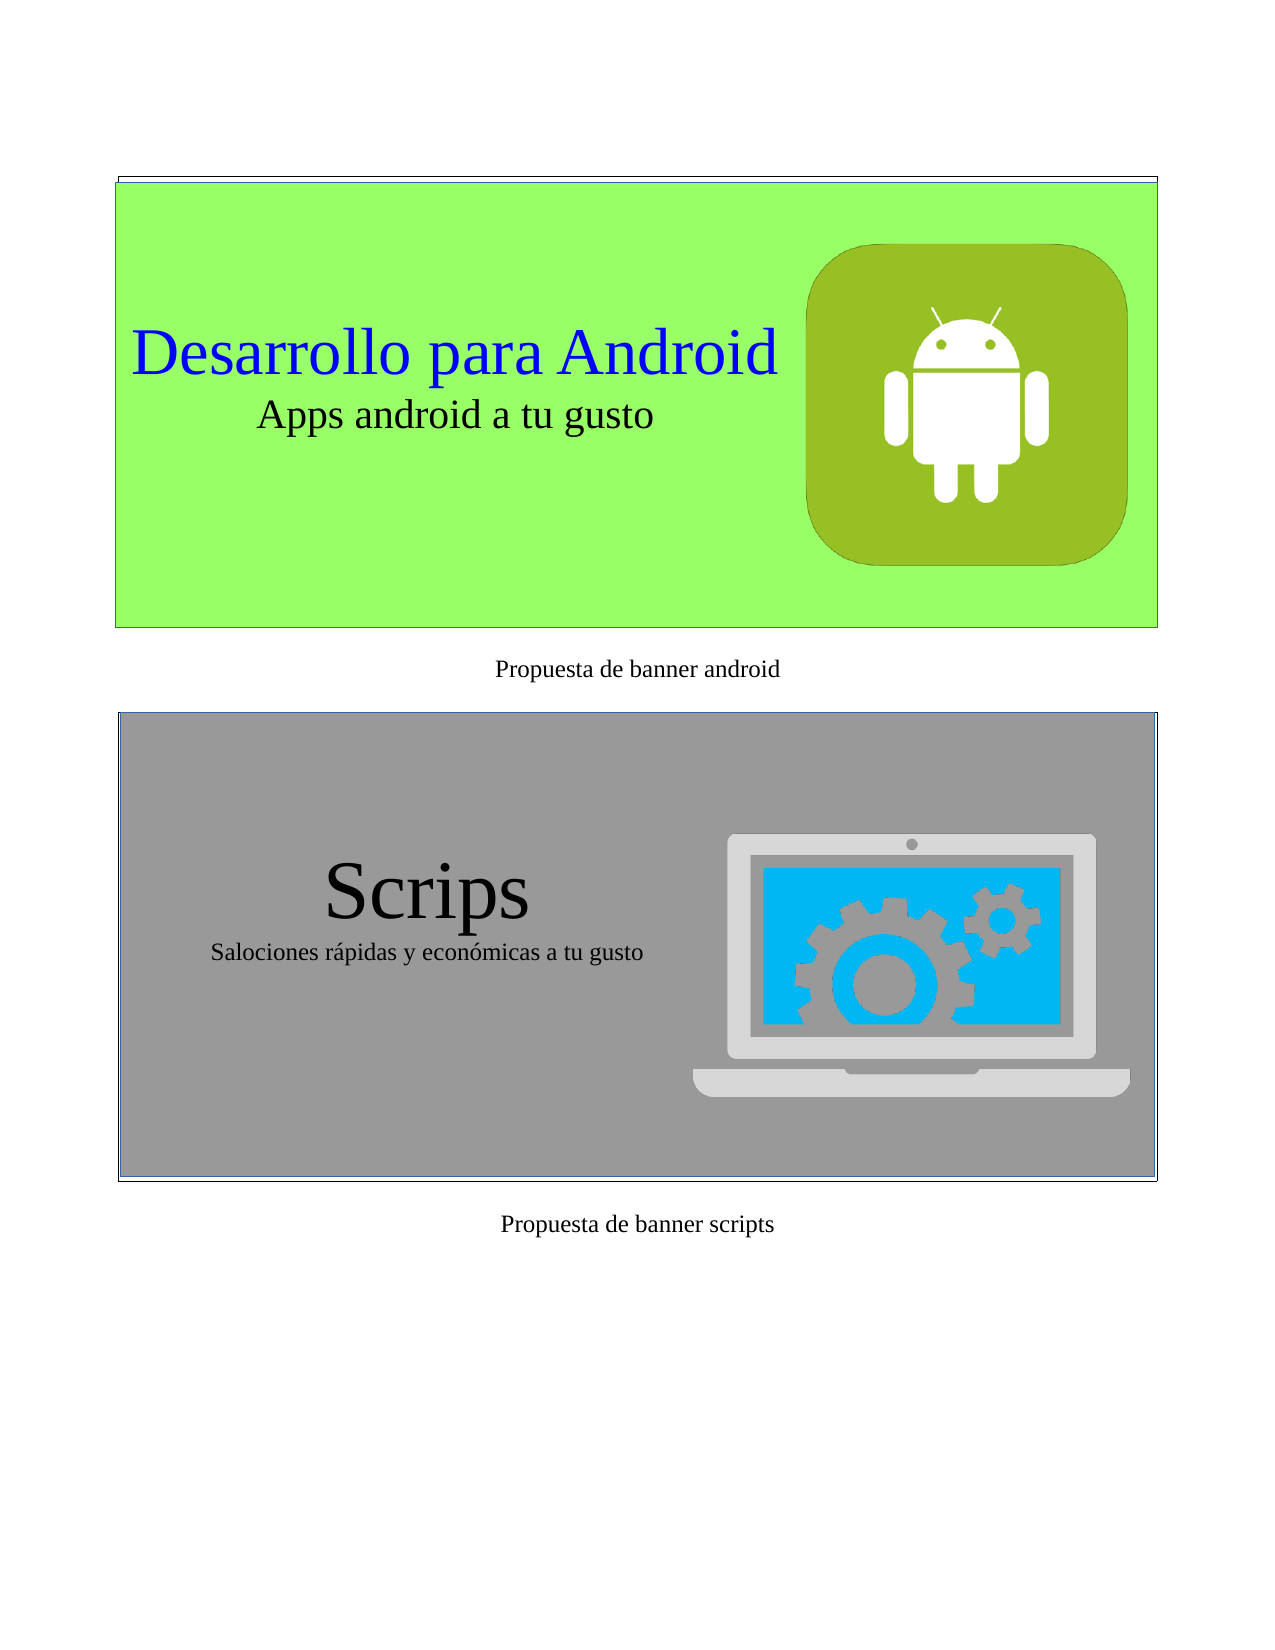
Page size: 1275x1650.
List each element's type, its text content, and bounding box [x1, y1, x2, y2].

picture [676, 761, 1147, 1114]
table_header [119, 177, 1157, 182]
table_header [119, 713, 1157, 1181]
text Propuesta de banner scripts [118, 1209, 1157, 1238]
text Propuesta de banner android [118, 654, 1157, 683]
picture [782, 220, 1150, 589]
